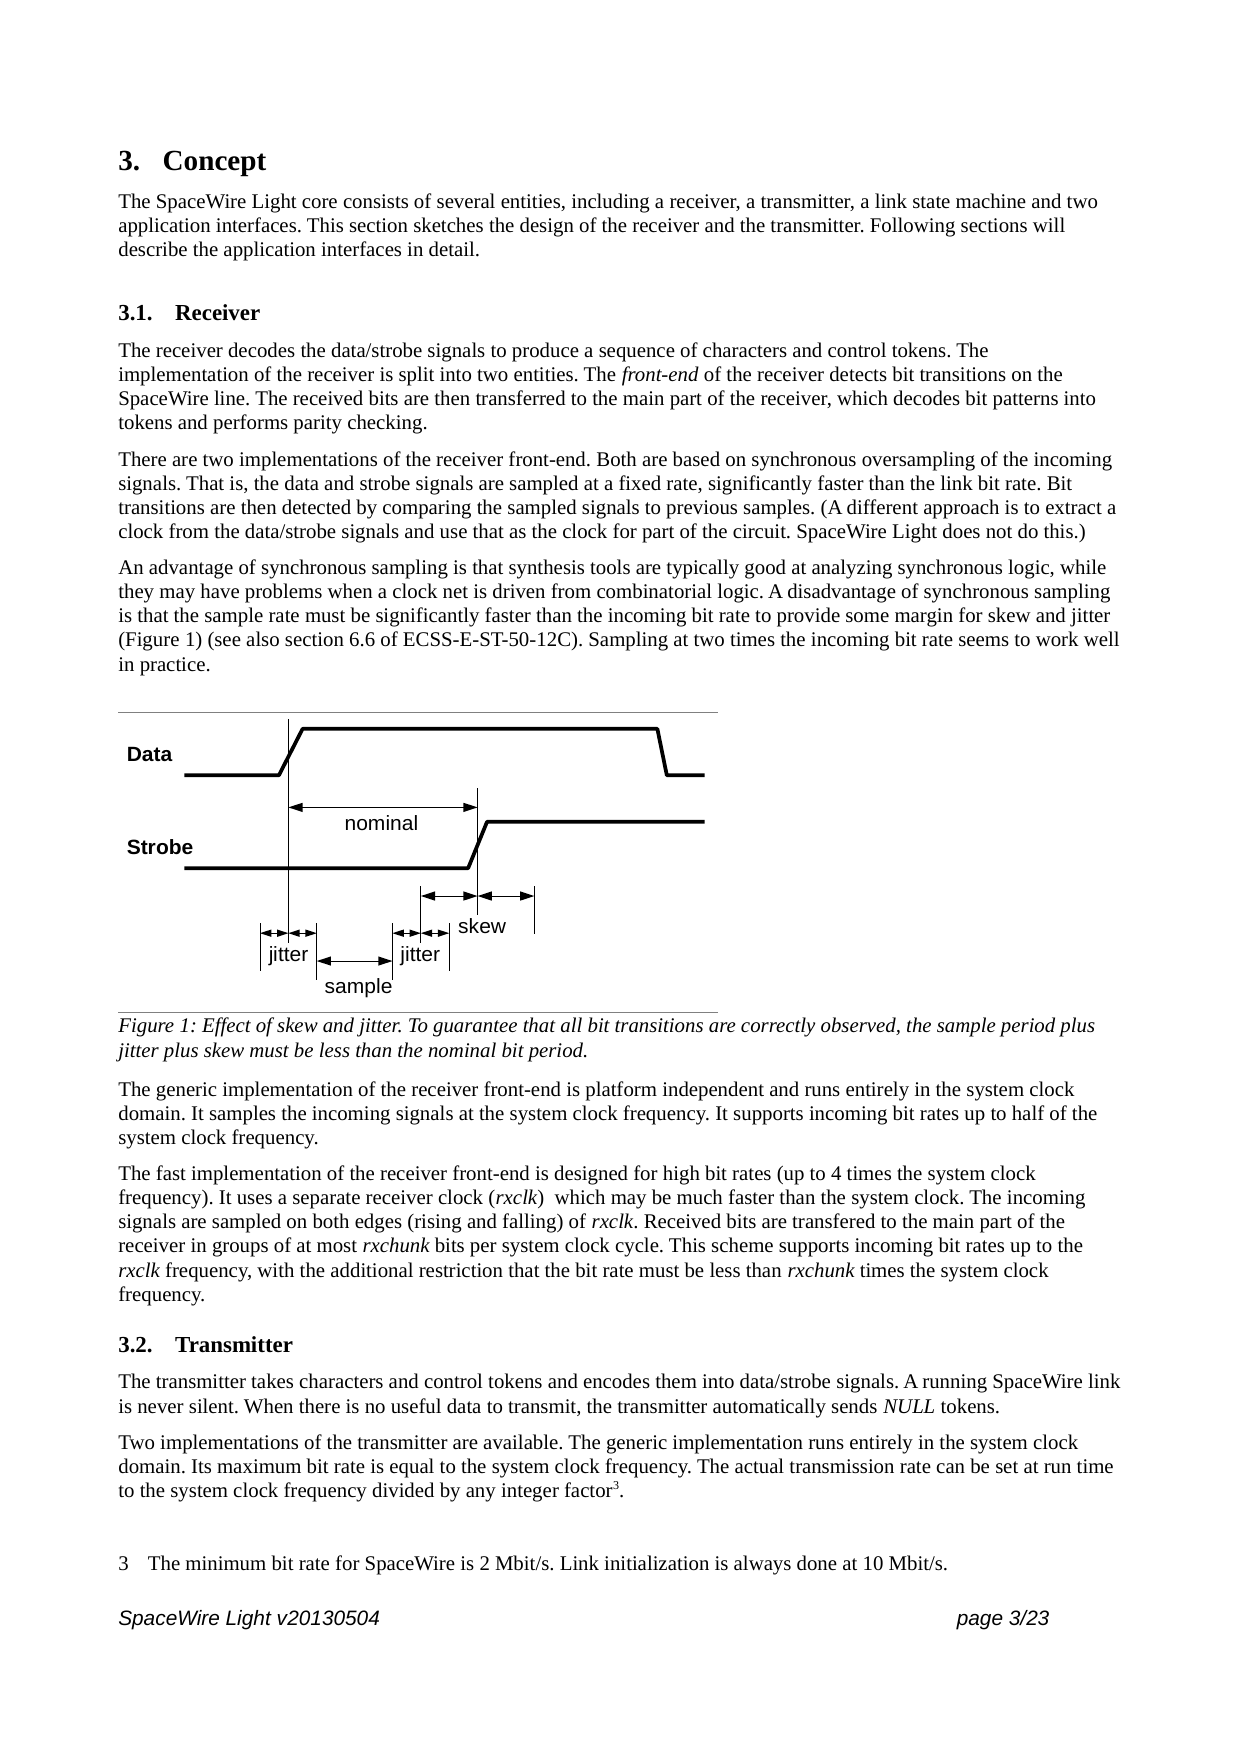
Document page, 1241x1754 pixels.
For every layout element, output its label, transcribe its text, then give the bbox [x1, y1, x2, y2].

text The generic implementation of the receiver front-end is platform independent and runs entirely in the system clock domain. It samples the incoming signals at the system clock frequency. It supports incoming bit rates up to half of the system clock frequency. [118, 688, 1122, 1149]
text The receiver decodes the data/strobe signals to produce a sequence of characters and control tokens. The implementation of the receiver is split into two entities. The front-end of the receiver detects bit transitions on the SpaceWire line. The received bits are then transferred to the main part of the receiver, which decodes bit patterns into tokens and performs parity checking. [118, 338, 1122, 434]
text The minimum bit rate for SpaceWire is 2 Mbit/s. Link initialization is always done at 10 Mbit/s. [118, 1551, 1122, 1575]
subtitle Transmitter [118, 1331, 1122, 1357]
text The fast implementation of the receiver front-end is designed for high bit rates (up to 4 times the system clock frequency). It uses a separate receiver clock (rxclk) which may be much faster than the system clock. The incoming signals are sampled on both edges (rising and falling) of rxclk. Received bits are transfered to the main part of the receiver in groups of at most rxchunk bits per system clock cycle. This scheme supports incoming bit rates up to the rxclk frequency, with the additional restriction that the bit rate must be less than rxchunk times the system clock frequency. [118, 1161, 1122, 1306]
text The SpaceWire Light core consists of several entities, including a receiver, a transmitter, a link state machine and two application interfaces. This section sketches the design of the receiver and the transmitter. Following sections will describe the application interfaces in detail. [118, 189, 1122, 261]
text An advantage of synchronous sampling is that synthesis tools are typically good at analyzing synchronous logic, while they may have problems when a clock net is driven from combinatorial logic. A disadvantage of synchronous sampling is that the sample rate must be significantly faster than the incoming bit rate to provide some margin for skew and jitter (Figure 1) (see also section 6.6 of ECSS-E-ST-50-12C). Sampling at two times the incoming bit rate seems to work well in practice. [118, 555, 1122, 676]
subtitle Concept [118, 143, 1122, 177]
text The transmitter takes characters and control tokens and encodes them into data/strobe signals. A running SpaceWire link is never silent. When there is no useful data to transmit, the transmitter automatically sends NULL tokens. [118, 1369, 1122, 1418]
text Two implementations of the transmitter are available. The generic implementation runs entirely in the system clock domain. Its maximum bit rate is equal to the system clock frequency. The actual transmission rate can be set at run time to the system clock frequency divided by any integer factor. [118, 1430, 1122, 1502]
text There are two implementations of the receiver front-end. Both are based on synchronous oversampling of the incoming signals. That is, the data and strobe signals are sampled at a fixed rate, significantly faster than the link bit rate. Bit transitions are then detected by comparing the sampled signals to previous samples. (A different approach is to extract a clock from the data/strobe signals and use that as the clock for part of the circuit. SpaceWire Light does not do this.) [118, 446, 1122, 543]
text Figure 1: Effect of skew and jitter. To guarantee that all bit transitions are correctly observed, the sample period plus jitter plus skew must be less than the nominal bit period. [118, 712, 1103, 1062]
subtitle Receiver [118, 299, 1122, 325]
